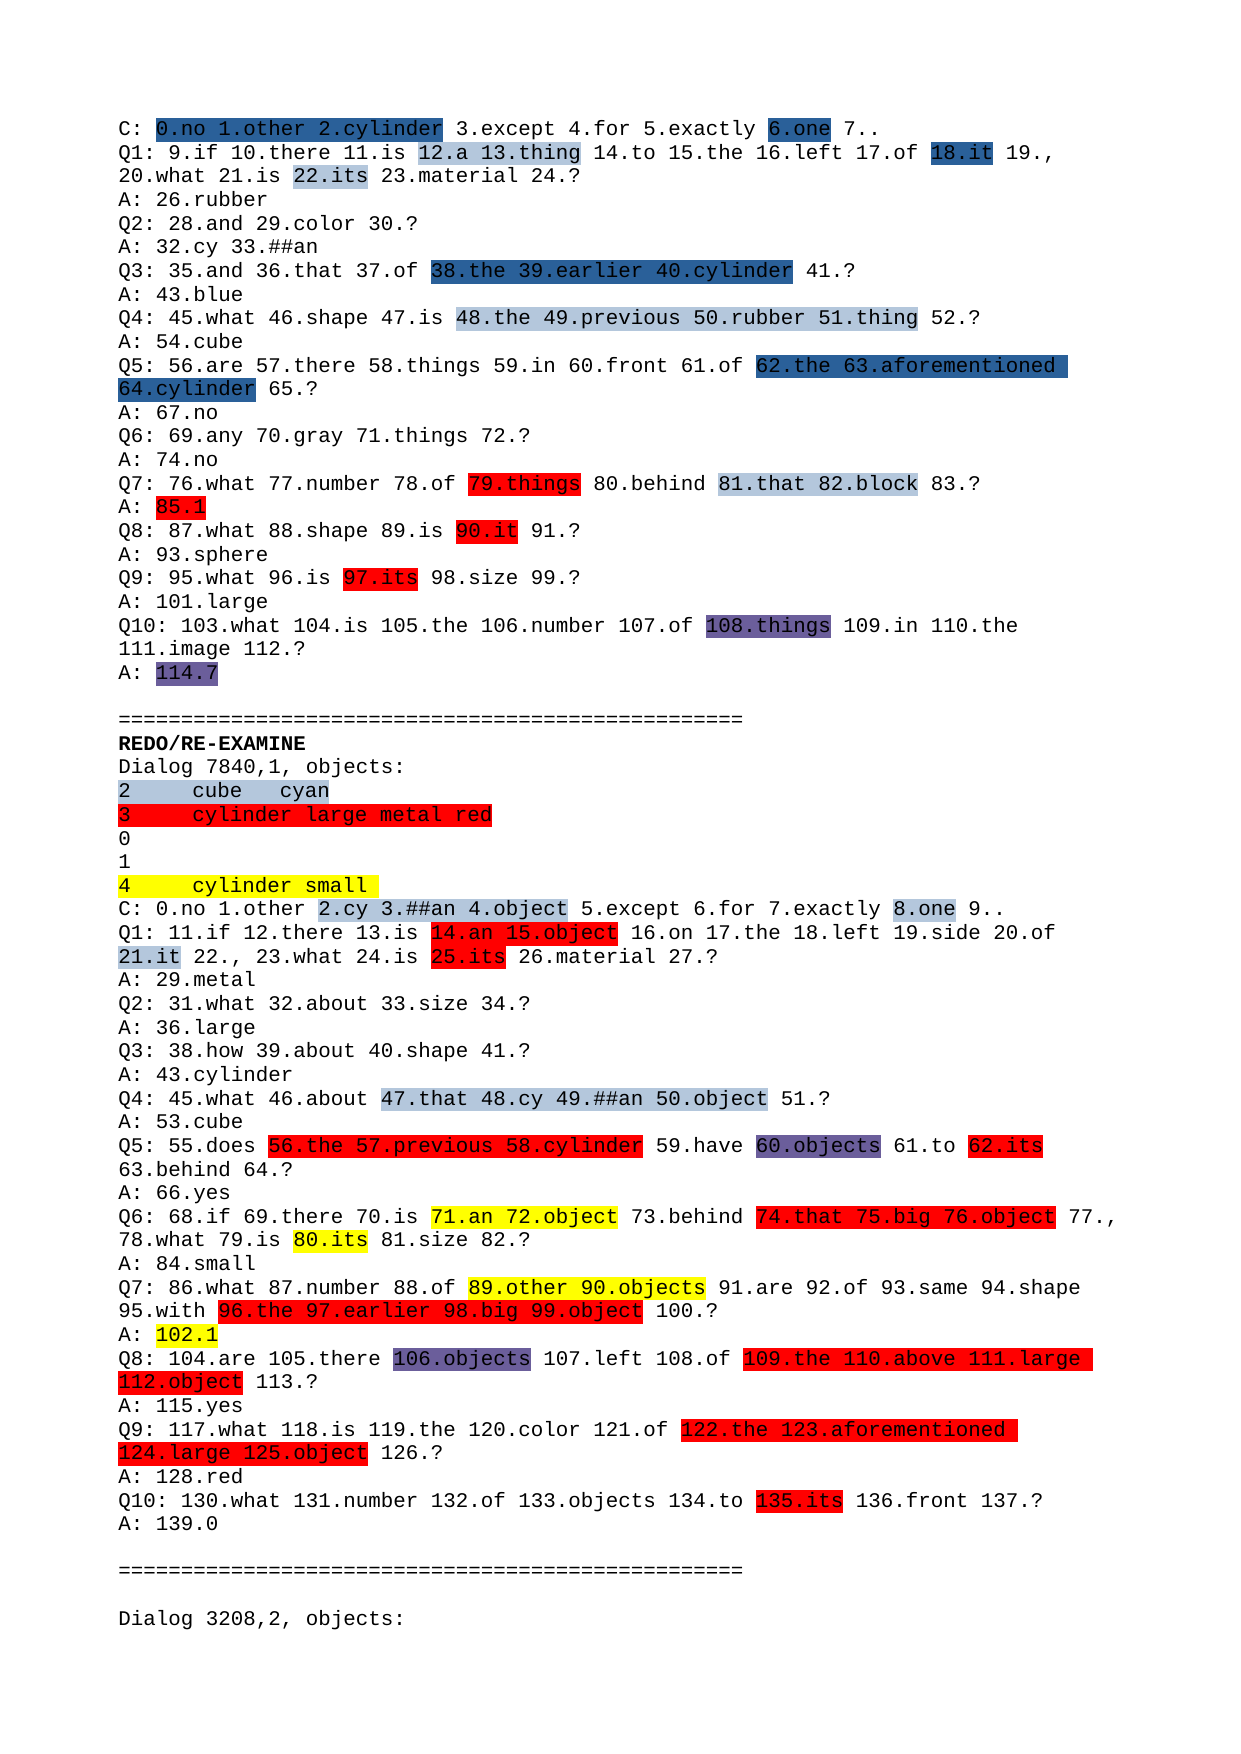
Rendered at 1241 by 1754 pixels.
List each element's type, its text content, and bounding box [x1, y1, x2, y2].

text C: 0.no 1.other 2.cylinder 3.except 4.for 5.exactly 6.one 7.. Q1: 9.if 10.there 11.is 12.a 13.thing 14.to 15.the 16.left 17.of 18.it 19., 20.what 21.is 22.its 23.material 24.? A: 26.rubber Q2: 28.and 29.color 30.? A: 32.cy 33.##an Q3: 35.and 36.that 37.of 38.the 39.earlier 40.cylinder 41.? A: 43.blue Q4: 45.what 46.shape 47.is 48.the 49.previous 50.rubber 51.thing 52.? A: 54.cube Q5: 56.are 57.there 58.things 59.in 60.front 61.of 62.the 63.aforementioned 64.cylinder 65.? A: 67.no Q6: 69.any 70.gray 71.things 72.? A: 74.no Q7: 76.what 77.number 78.of 79.things 80.behind 81.that 82.block 83.? A: 85.1 Q8: 87.what 88.shape 89.is 90.it 91.? A: 93.sphere Q9: 95.what 96.is 97.its 98.size 99.? A: 101.large Q10: 103.what 104.is 105.the 106.number 107.of 108.things 109.in 110.the 111.image 112.? A: 114.7 ================================================== REDO/RE-EXAMINE Dialog 7840,1, objects: 2 cube cyan 3 cylinder large metal red 0 1 4 cylinder small C: 0.no 1.other 2.cy 3.##an 4.object 5.except 6.for 7.exactly 8.one 9.. Q1: 11.if 12.there 13.is 14.an 15.object 16.on 17.the 18.left 19.side 20.of 21.it 22., 23.what 24.is 25.its 26.material 27.? A: 29.metal Q2: 31.what 32.about 33.size 34.? A: 36.large Q3: 38.how 39.about 40.shape 41.? A: 43.cylinder Q4: 45.what 46.about 47.that 48.cy 49.##an 50.object 51.? A: 53.cube Q5: 55.does 56.the 57.previous 58.cylinder 59.have 60.objects 61.to 62.its 63.behind 64.? A: 66.yes Q6: 68.if 69.there 70.is 71.an 72.object 73.behind 74.that 75.big 76.object 77., 78.what 79.is 80.its 81.size 82.? A: 84.small Q7: 86.what 87.number 88.of 89.other 90.objects 91.are 92.of 93.same 94.shape 95.with 96.the 97.earlier 98.big 99.object 100.? A: 102.1 Q8: 104.are 105.there 106.objects 107.left 108.of 109.the 110.above 111.large 112.object 113.? A: 115.yes Q9: 117.what 118.is 119.the 120.color 121.of 122.the 123.aforementioned 124.large 125.object 126.? A: 128.red Q10: 130.what 131.number 132.of 133.objects 134.to 135.its 136.front 137.? A: 139.0 ================================================== Dialog 3208,2, objects: [118, 118, 1122, 1631]
